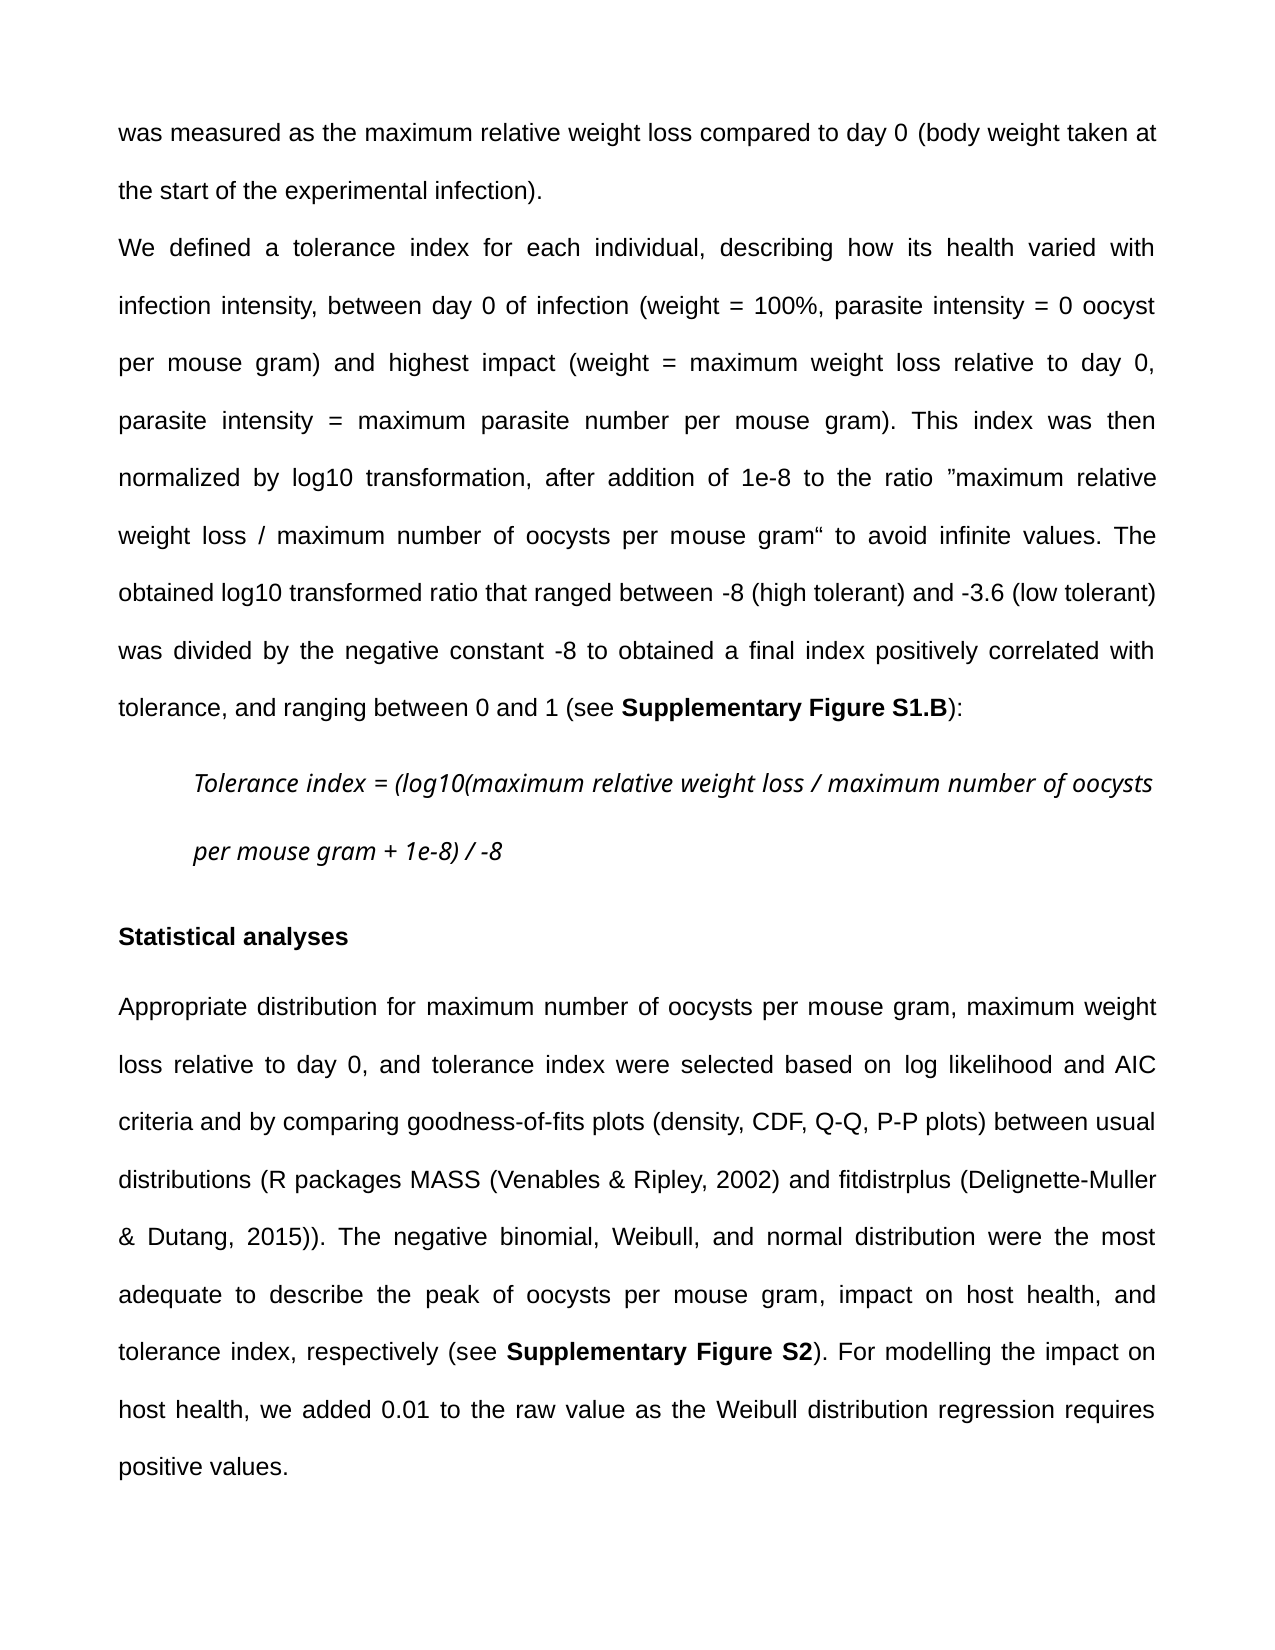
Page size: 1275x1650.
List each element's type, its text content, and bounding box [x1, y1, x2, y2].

text was measured as the maximum relative weight loss compared to day 0 (body weight taken at the start of the experimental infection). [118, 118, 1157, 204]
subtitle Statistical analyses [118, 922, 1157, 951]
text Appropriate distribution for maximum number of oocysts per mouse gram, maximum weight loss relative to day 0, and tolerance index were selected based on log likelihood and AIC criteria and by comparing goodness-of-fits plots (density, CDF, Q-Q, P-P plots) between usual distributions (R packages MASS (Venables & Ripley, 2002) and fitdistrplus (Delignette-Muller & Dutang, 2015)). The negative binomial, Weibull, and normal distribution were the most adequate to describe the peak of oocysts per mouse gram, impact on host health, and tolerance index, respectively (see Supplementary Figure S2). For modelling the impact on host health, we added 0.01 to the raw value as the Weibull distribution regression requires positive values. [118, 992, 1157, 1481]
text We defined a tolerance index for each individual, describing how its health varied with infection intensity, between day 0 of infection (weight = 100%, parasite intensity = 0 oocyst per mouse gram) and highest impact (weight = maximum weight loss relative to day 0, parasite intensity = maximum parasite number per mouse gram). This index was then normalized by log10 transformation, after addition of 1e-8 to the ratio ”maximum relative weight loss / maximum number of oocysts per mouse gram“ to avoid infinite values. The obtained log10 transformed ratio that ranged between -8 (high tolerant) and -3.6 (low tolerant) was divided by the negative constant -8 to obtained a final index positively correlated with tolerance, and ranging between 0 and 1 (see Supplementary Figure S1.B): [118, 233, 1157, 722]
text Tolerance index = (log10(maximum relative weight loss / maximum number of oocysts per mouse gram + 1e-8) / -8 [193, 765, 1157, 867]
